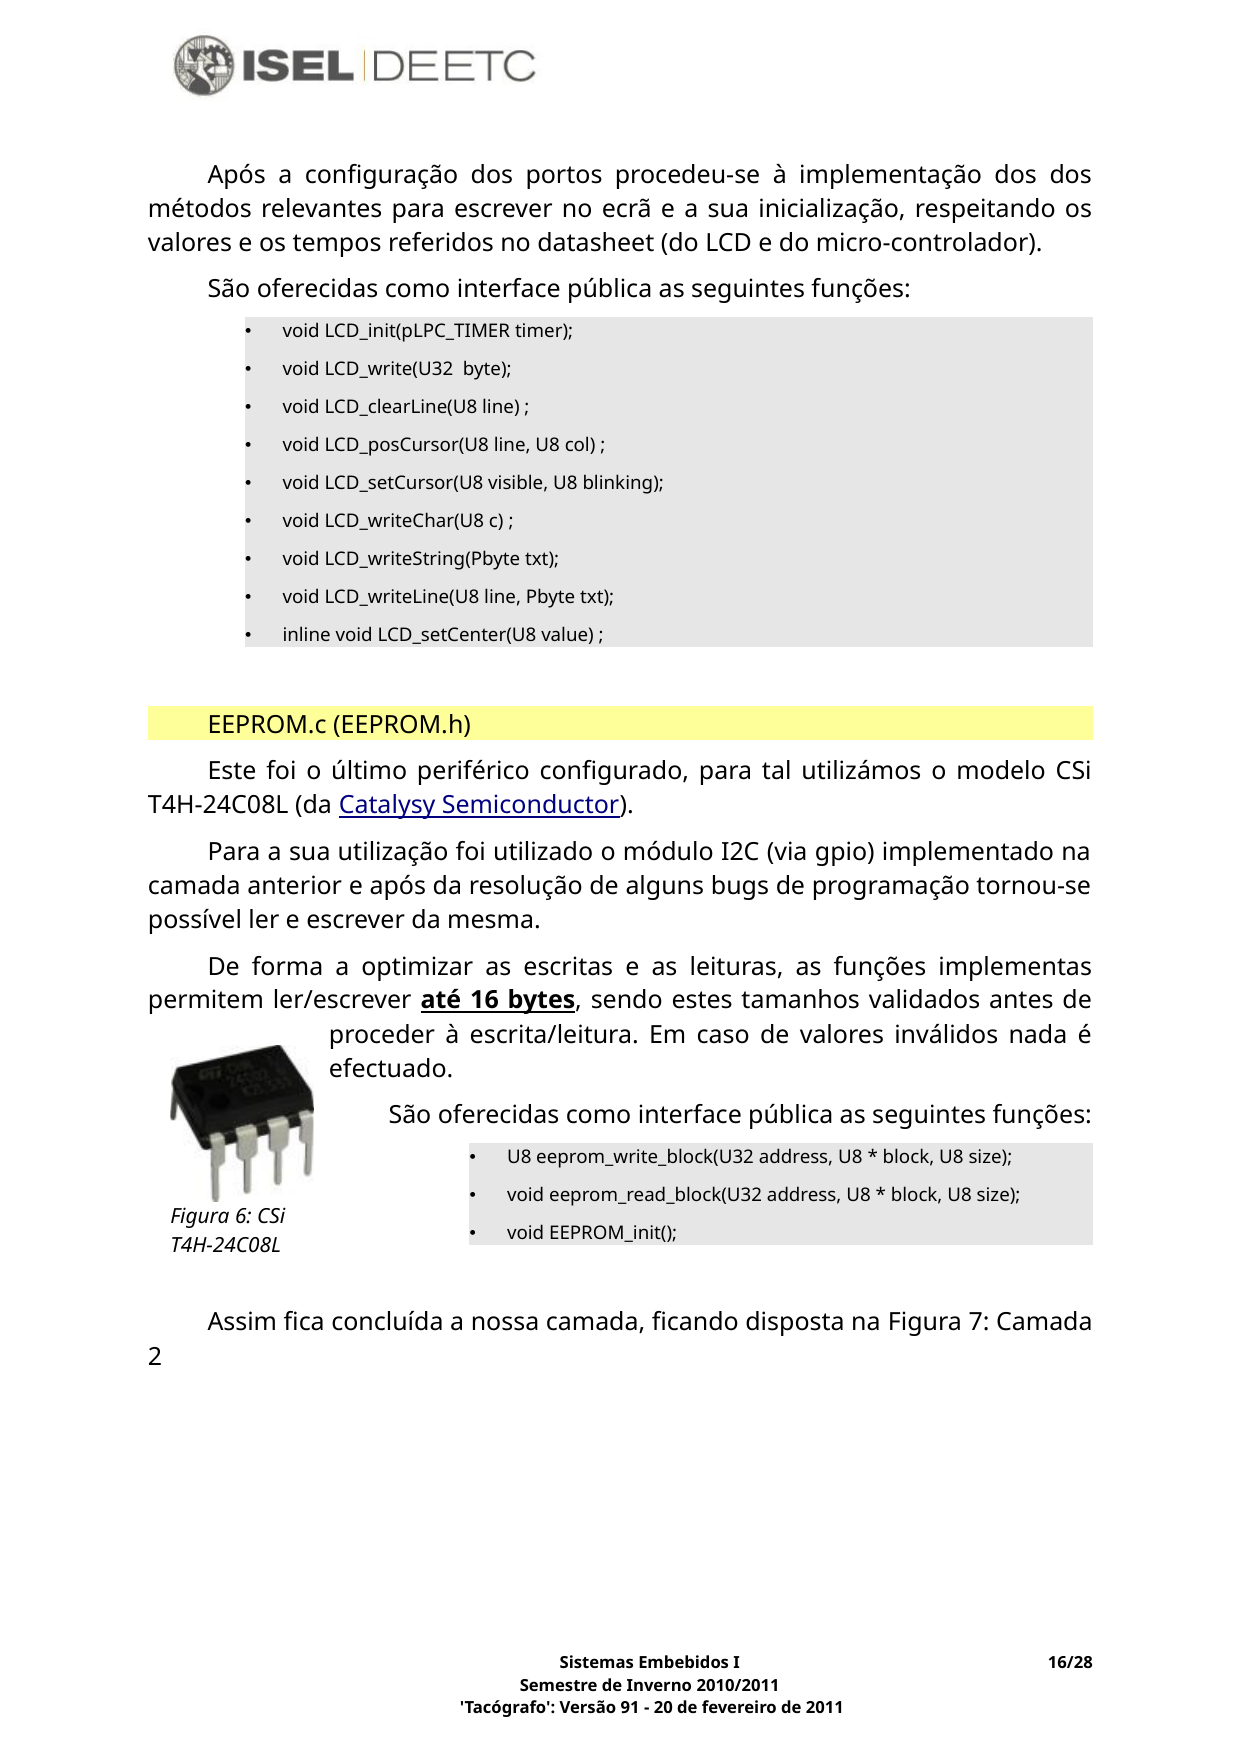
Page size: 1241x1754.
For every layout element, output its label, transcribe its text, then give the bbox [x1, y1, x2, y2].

list void EEPROM_init(); [469, 1219, 1093, 1245]
list void LCD_writeChar(U8 c) ; [245, 508, 1093, 533]
list void LCD_write(U32 byte); [245, 356, 1093, 381]
text EEPROM.c (EEPROM.h) [148, 706, 1093, 740]
list U8 eeprom_write_block(U32 address, U8 * block, U8 size); [469, 1143, 1093, 1169]
list void LCD_init(pLPC_TIMER timer); [245, 317, 1093, 343]
list void LCD_clearLine(U8 line) ; [245, 393, 1093, 419]
text São oferecidas como interface pública as seguintes funções: [148, 271, 1093, 305]
picture [170, 1045, 314, 1202]
picture [164, 20, 566, 121]
list void LCD_writeString(Pbyte txt); [245, 546, 1093, 571]
text De forma a optimizar as escritas e as leituras, as funções implementas permitem ler/escrever até 16 bytes, sendo estes tamanhos validados antes de proceder à escrita/leitura. Em caso de valores inválidos nada é efectuado. [148, 948, 1093, 1084]
text Figura 6: CSi T4H-24C08L [170, 1202, 314, 1258]
list void LCD_writeLine(U8 line, Pbyte txt); [245, 584, 1093, 609]
list void LCD_posCursor(U8 line, U8 col) ; [245, 432, 1093, 457]
text Assim fica concluída a nossa camada, ficando disposta na Figura 7: Camada 2 [148, 1304, 1093, 1372]
text Após a configuração dos portos procedeu-se à implementação dos dos métodos relevantes para escrever no ecrã e a sua inicialização, respeitando os valores e os tempos referidos no datasheet (do LCD e do micro-controlador). [148, 156, 1093, 258]
text Este foi o último periférico configurado, para tal utilizámos o modelo CSi T4H-24C08L (da Catalysy Semiconductor). [148, 753, 1093, 821]
list inline void LCD_setCenter(U8 value) ; [245, 622, 1093, 647]
list void eeprom_read_block(U32 address, U8 * block, U8 size); [469, 1181, 1093, 1207]
list void LCD_setCursor(U8 visible, U8 blinking); [245, 469, 1093, 495]
text São oferecidas como interface pública as seguintes funções: [314, 1097, 1093, 1131]
text Para a sua utilização foi utilizado o módulo I2C (via gpio) implementado na camada anterior e após da resolução de alguns bugs de programação tornou-se possível ler e escrever da mesma. [148, 833, 1093, 936]
